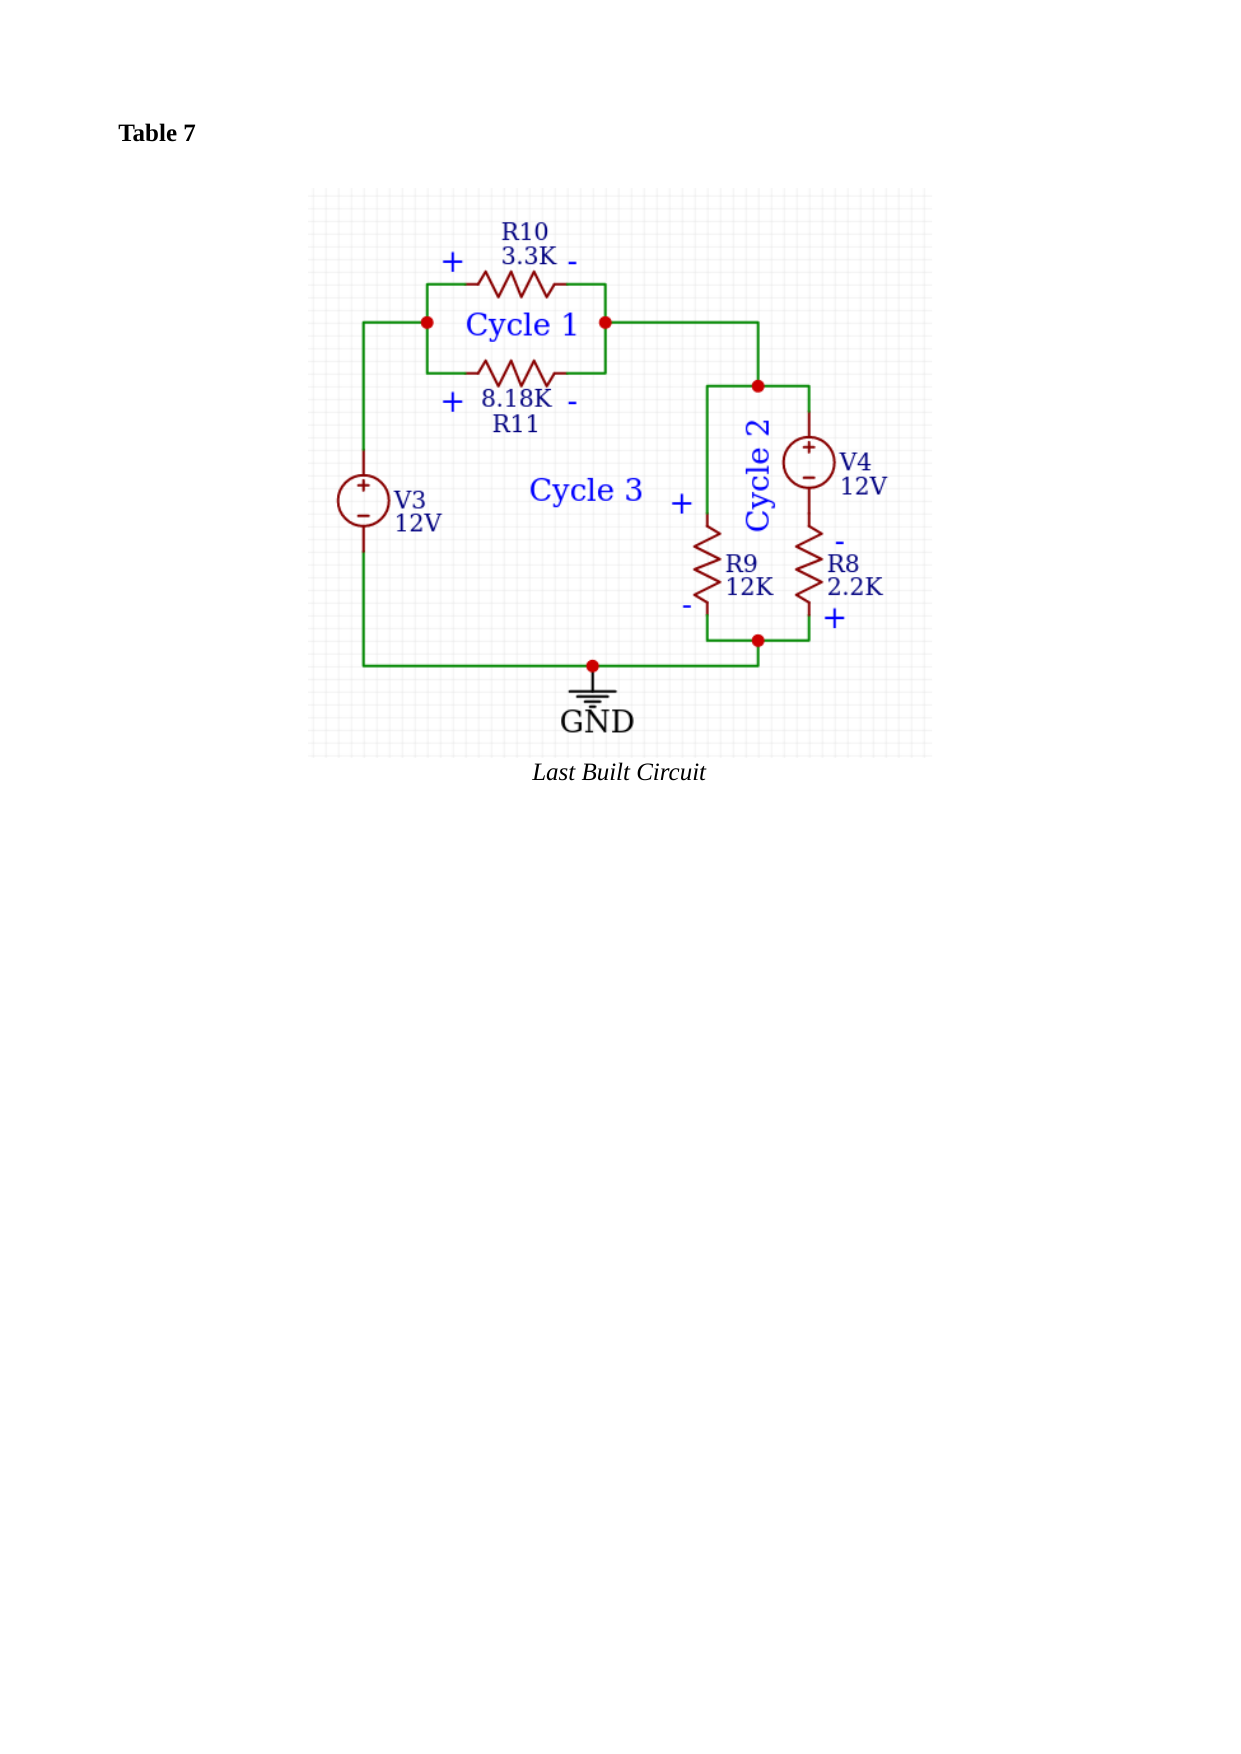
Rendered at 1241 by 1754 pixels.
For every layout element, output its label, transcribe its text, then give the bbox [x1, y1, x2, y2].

text Table 7 [118, 118, 1122, 147]
picture [308, 188, 933, 758]
text Last Built Circuit [308, 758, 932, 786]
